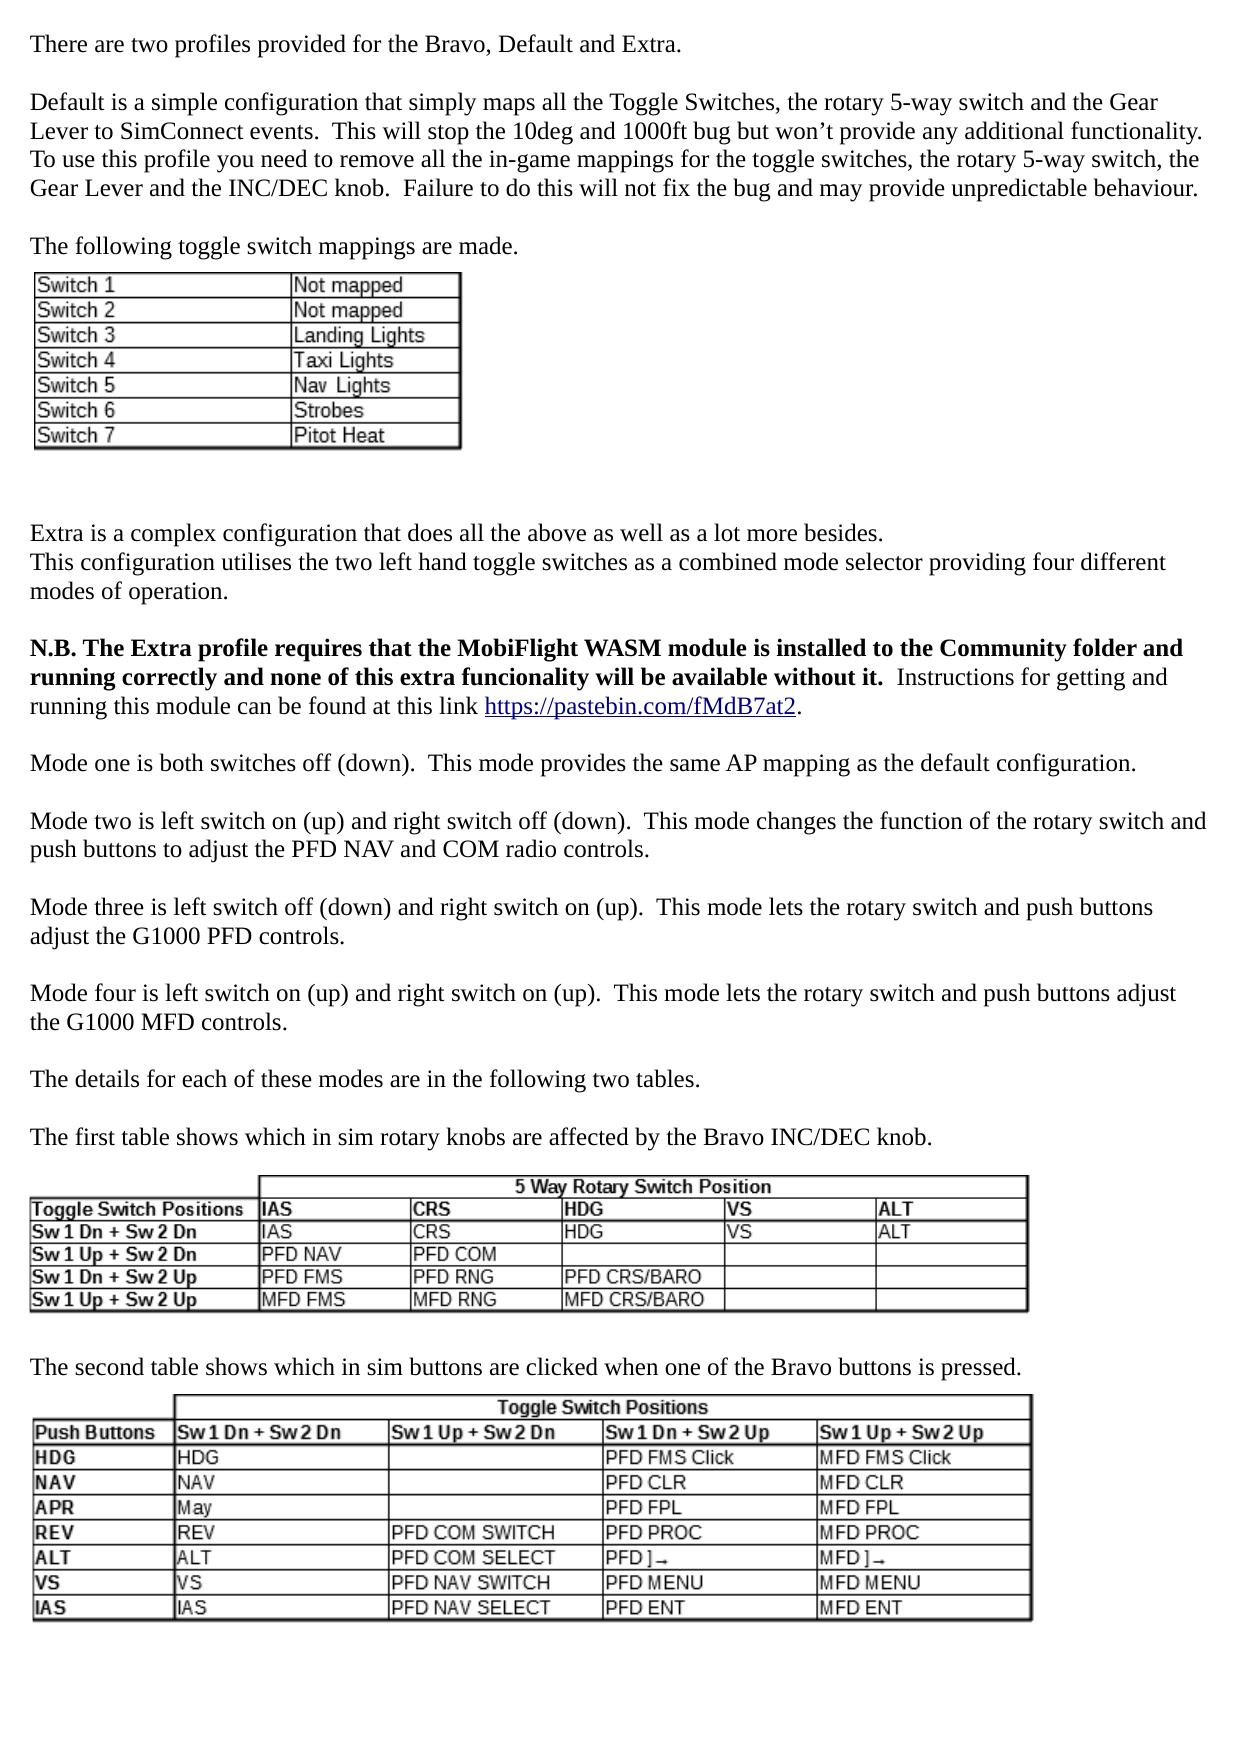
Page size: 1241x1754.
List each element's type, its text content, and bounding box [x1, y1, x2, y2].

text Extra is a complex configuration that does all the above as well as a lot more besides. [29, 518, 1211, 547]
picture [34, 272, 463, 460]
text Mode two is left switch on (up) and right switch off (down). This mode changes the function of the rotary switch and push buttons to adjust the PFD NAV and COM radio controls. [29, 806, 1211, 863]
text Default is a simple configuration that simply maps all the Toggle Switches, the rotary 5-way switch and the Gear Lever to SimConnect events. This will stop the 10deg and 1000ft bug but won’t provide any additional functionality. [29, 87, 1211, 144]
text There are two profiles provided for the Bravo, Default and Extra. [29, 29, 1211, 58]
text Mode four is left switch on (up) and right switch on (up). This mode lets the rotary switch and push buttons adjust the G1000 MFD controls. [29, 978, 1211, 1036]
text To use this profile you need to remove all the in-game mappings for the toggle switches, the rotary 5-way switch, the Gear Lever and the INC/DEC knob. Failure to do this will not fix the bug and may provide unpredictable behaviour. [29, 144, 1211, 202]
text N.B. The Extra profile requires that the MobiFlight WASM module is installed to the Community folder and running correctly and none of this extra funcionality will be available without it. Instructions for getting and running this module can be found at this link https://pastebin.com/fMdB7at2. [29, 633, 1211, 719]
picture [29, 1175, 1034, 1319]
text Mode three is left switch off (down) and right switch on (up). This mode lets the rotary switch and push buttons adjust the G1000 PFD controls. [29, 892, 1211, 949]
text Mode one is both switches off (down). This mode provides the same AP mapping as the default configuration. [29, 748, 1211, 777]
text The following toggle switch mappings are made. [29, 231, 1211, 259]
picture [32, 1394, 1037, 1635]
text The first table shows which in sim rotary knobs are affected by the Bravo INC/DEC knob. [29, 1122, 1211, 1151]
text The second table shows which in sim buttons are clicked when one of the Bravo buttons is pressed. [29, 1352, 1211, 1381]
text This configuration utilises the two left hand toggle switches as a combined mode selector providing four different modes of operation. [29, 547, 1211, 604]
text The details for each of these modes are in the following two tables. [29, 1064, 1211, 1093]
